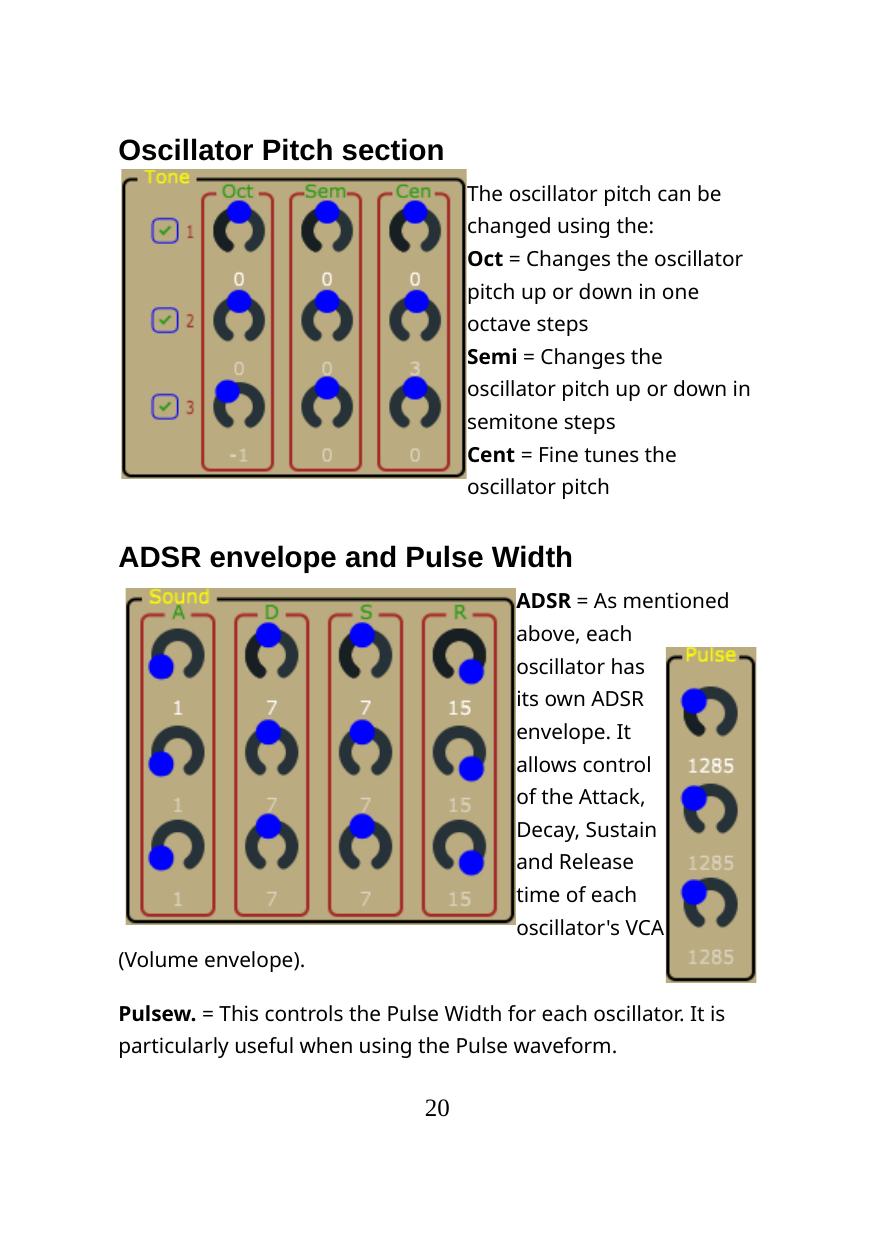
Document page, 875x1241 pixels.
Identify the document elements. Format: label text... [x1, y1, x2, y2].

text Pulsew. = This controls the Pulse Width for each oscillator. It is particularly useful when using the Pulse waveform. [118, 999, 756, 1060]
picture [121, 169, 467, 479]
picture [125, 588, 516, 925]
picture [665, 647, 757, 983]
text ADSR = As mentioned above, each oscillator has its own ADSR envelope. It allows control of the Attack, Decay, Sustain and Release time of each oscillator's VCA (Volume envelope). [118, 587, 756, 974]
subtitle ADSR envelope and Pulse Width [118, 540, 756, 574]
text The oscillator pitch can be changed using the: Oct = Changes the oscillator pitch up or down in one octave steps Semi = Changes the oscillator pitch up or down in semitone steps Cent = Fine tunes the oscillator pitch [118, 179, 756, 501]
subtitle Oscillator Pitch section [118, 133, 756, 166]
